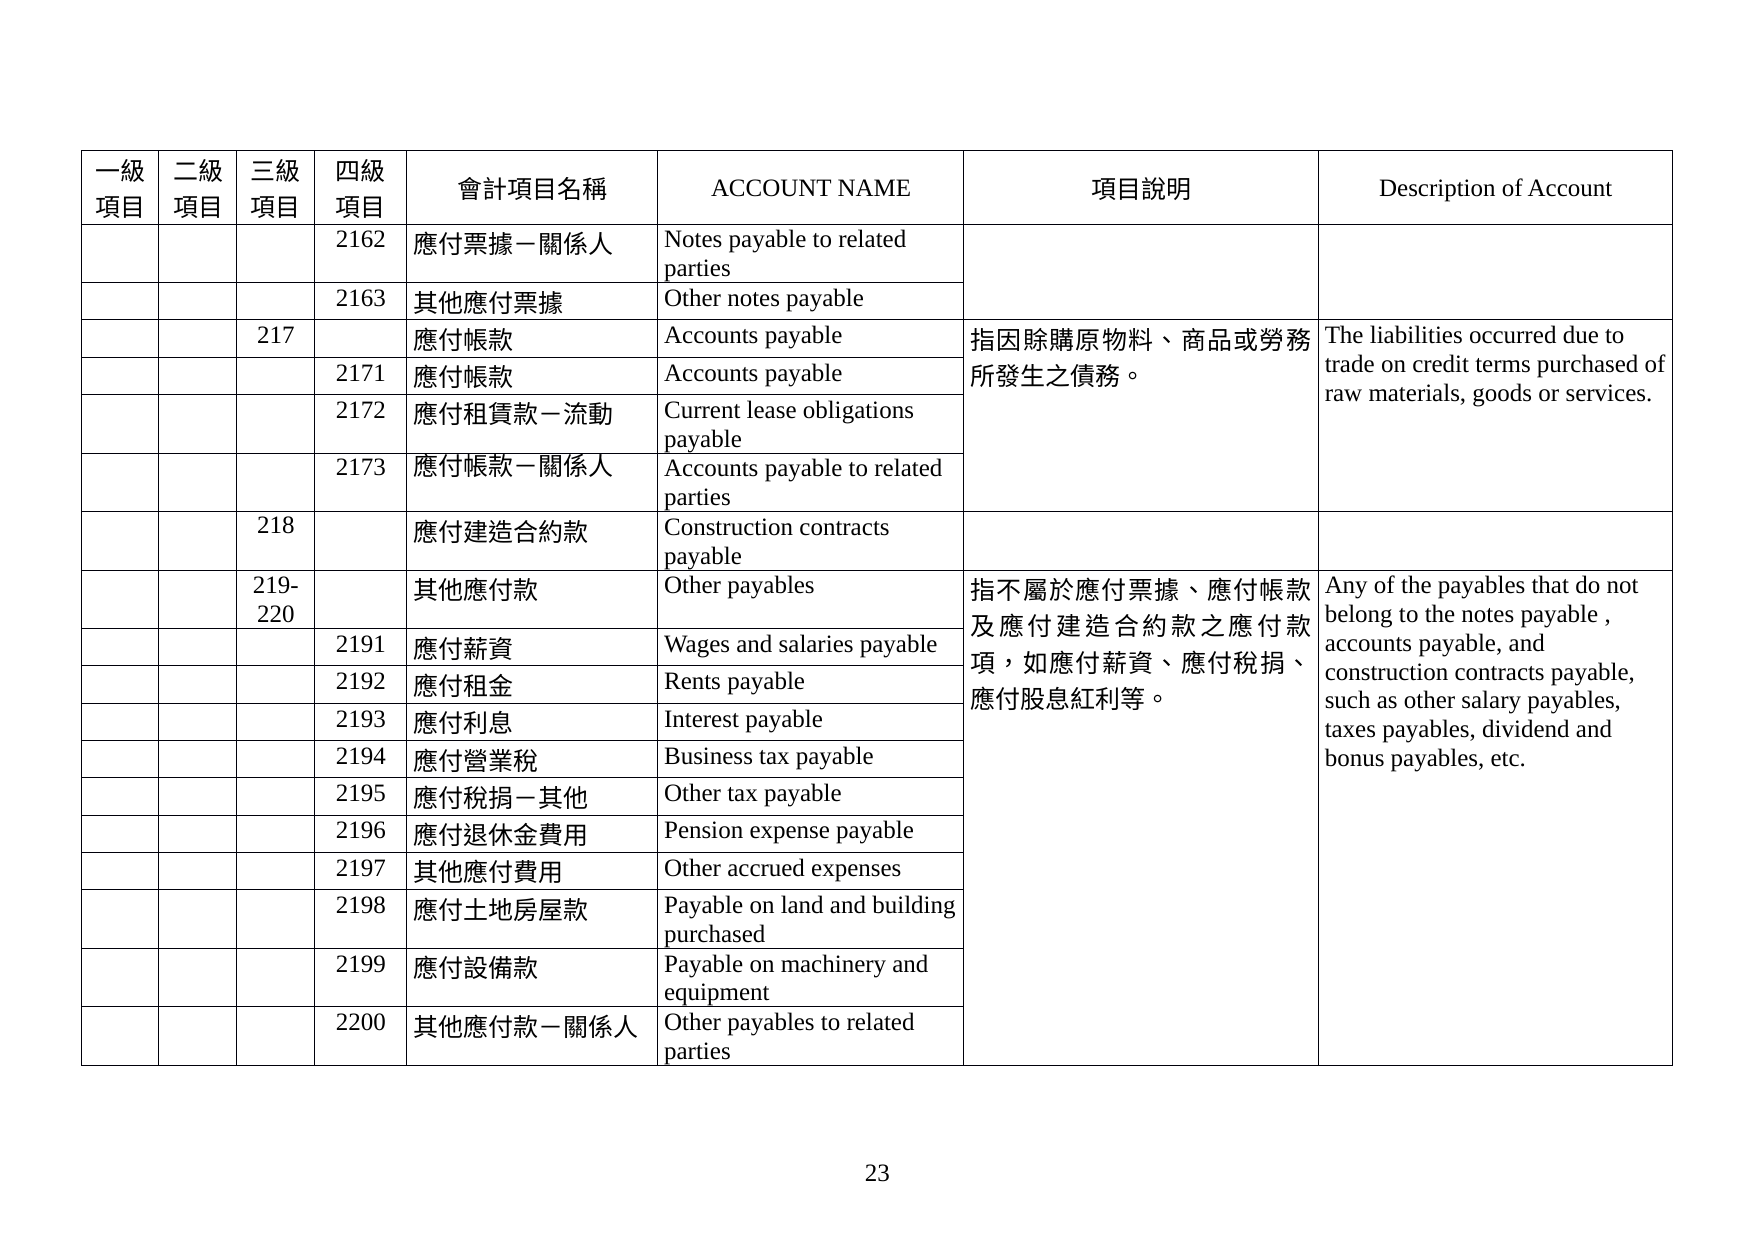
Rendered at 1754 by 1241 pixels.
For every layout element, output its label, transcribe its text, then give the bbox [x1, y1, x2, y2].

table_header 一級項目 [82, 151, 158, 223]
table_cell [82, 1007, 158, 1065]
table_cell 2163 [315, 283, 406, 319]
table_cell [237, 890, 314, 948]
table_cell [82, 741, 158, 777]
table_cell Other accrued expenses [658, 853, 963, 889]
table_cell Current lease obligations payable [658, 395, 963, 452]
table_cell [82, 853, 158, 889]
table_cell 2192 [315, 666, 406, 703]
table_cell [159, 225, 236, 282]
table_cell Interest payable [658, 704, 963, 740]
table_cell [82, 629, 158, 665]
table_cell 應付帳款 [407, 358, 657, 394]
table_cell 應付土地房屋款 [407, 890, 657, 948]
table_cell [159, 454, 236, 511]
table_cell Other payables [658, 571, 963, 628]
table_cell The liabilities occurred due to trade on credit terms purchased of raw materials, goods or services. [1319, 320, 1672, 511]
table_header Description of Account [1319, 151, 1672, 223]
table_cell [1319, 512, 1672, 569]
table_cell [159, 358, 236, 394]
table_cell Wages and salaries payable [658, 629, 963, 665]
table_cell [82, 949, 158, 1006]
table_cell [315, 571, 406, 628]
table_cell 指不屬於應付票據、應付帳款及應付建造合約款之應付款項，如應付薪資、應付稅捐、應付股息紅利等。 [964, 571, 1318, 1065]
table_cell Notes payable to related parties [658, 225, 963, 282]
table_cell [237, 1007, 314, 1065]
table_cell 應付帳款 [407, 320, 657, 357]
table_header 四級 項目 [315, 151, 406, 223]
table_cell 2172 [315, 395, 406, 452]
table_cell [237, 454, 314, 511]
table_cell [159, 629, 236, 665]
table_cell [159, 666, 236, 703]
table_cell 應付稅捐－其他 [407, 778, 657, 814]
table_cell [82, 890, 158, 948]
table_cell [237, 853, 314, 889]
table_cell [237, 949, 314, 1006]
table_cell 應付營業稅 [407, 741, 657, 777]
table_cell Other notes payable [658, 283, 963, 319]
table_cell [159, 890, 236, 948]
table_cell 應付租賃款－流動 [407, 395, 657, 452]
table_cell [159, 816, 236, 852]
table_cell 2191 [315, 629, 406, 665]
table_cell [159, 741, 236, 777]
table_cell [237, 395, 314, 452]
table_cell [159, 778, 236, 814]
table_cell 應付帳款－關係人 [407, 454, 657, 511]
table_cell 應付設備款 [407, 949, 657, 1006]
table_cell [237, 741, 314, 777]
table_cell [315, 512, 406, 569]
table_cell Rents payable [658, 666, 963, 703]
table_cell 其他應付款 [407, 571, 657, 628]
table_cell [159, 853, 236, 889]
table_cell [82, 666, 158, 703]
table_header 二級項目 [159, 151, 236, 223]
table_cell [237, 629, 314, 665]
table_cell [237, 283, 314, 319]
table_cell [82, 283, 158, 319]
table_header 會計項目名稱 [407, 151, 657, 223]
table_cell 其他應付費用 [407, 853, 657, 889]
table_cell Accounts payable [658, 358, 963, 394]
table_cell [237, 816, 314, 852]
table_cell [82, 395, 158, 452]
table_cell [237, 778, 314, 814]
table_cell 應付建造合約款 [407, 512, 657, 569]
table_cell [82, 320, 158, 357]
table_header 項目說明 [964, 151, 1318, 223]
table_cell [82, 358, 158, 394]
table_cell 2196 [315, 816, 406, 852]
table_cell [159, 949, 236, 1006]
table_cell [964, 512, 1318, 569]
table_cell Business tax payable [658, 741, 963, 777]
table_cell 應付票據－關係人 [407, 225, 657, 282]
table_cell 應付利息 [407, 704, 657, 740]
table_cell [82, 704, 158, 740]
table_cell [82, 816, 158, 852]
table_cell [237, 666, 314, 703]
table_cell [159, 395, 236, 452]
table_cell [237, 225, 314, 282]
table_cell [82, 512, 158, 569]
table_cell 其他應付票據 [407, 283, 657, 319]
table_cell [82, 454, 158, 511]
table_cell [159, 704, 236, 740]
table_cell [237, 358, 314, 394]
table_cell Accounts payable to related parties [658, 454, 963, 511]
table_cell [159, 320, 236, 357]
table_cell 2197 [315, 853, 406, 889]
table_cell 219-220 [237, 571, 314, 628]
table_cell Payable on land and building purchased [658, 890, 963, 948]
table_cell 2199 [315, 949, 406, 1006]
table_header ACCOUNT NAME [658, 151, 963, 223]
table_cell 2195 [315, 778, 406, 814]
table_cell [82, 225, 158, 282]
table_cell 2194 [315, 741, 406, 777]
table_cell Payable on machinery and equipment [658, 949, 963, 1006]
table_cell 2173 [315, 454, 406, 511]
table_cell Other tax payable [658, 778, 963, 814]
table_cell Pension expense payable [658, 816, 963, 852]
table_cell [964, 225, 1318, 319]
table_cell 217 [237, 320, 314, 357]
table_cell 2162 [315, 225, 406, 282]
table_cell [82, 778, 158, 814]
table_cell Accounts payable [658, 320, 963, 357]
table_cell 應付租金 [407, 666, 657, 703]
table_cell 2171 [315, 358, 406, 394]
table_cell [315, 320, 406, 357]
table_cell [82, 571, 158, 628]
table_cell [237, 704, 314, 740]
table_cell [159, 571, 236, 628]
table_cell [159, 283, 236, 319]
table_cell 其他應付款－關係人 [407, 1007, 657, 1065]
table_cell [159, 512, 236, 569]
table_cell 應付薪資 [407, 629, 657, 665]
table_cell Other payables to related parties [658, 1007, 963, 1065]
table_cell 應付退休金費用 [407, 816, 657, 852]
table_cell [159, 1007, 236, 1065]
table_cell 2200 [315, 1007, 406, 1065]
table_header 三級項目 [237, 151, 314, 223]
table_cell 2193 [315, 704, 406, 740]
table_cell Construction contracts payable [658, 512, 963, 569]
table_cell 指因賖購原物料、商品或勞務所發生之債務。 [964, 320, 1318, 511]
table_cell [1319, 225, 1672, 319]
table_cell 2198 [315, 890, 406, 948]
table_cell Any of the payables that do not belong to the notes payable , accounts payable, and construction contracts payable, such as other salary payables, taxes payables, dividend and bonus payables, etc. [1319, 571, 1672, 1065]
table_cell 218 [237, 512, 314, 569]
